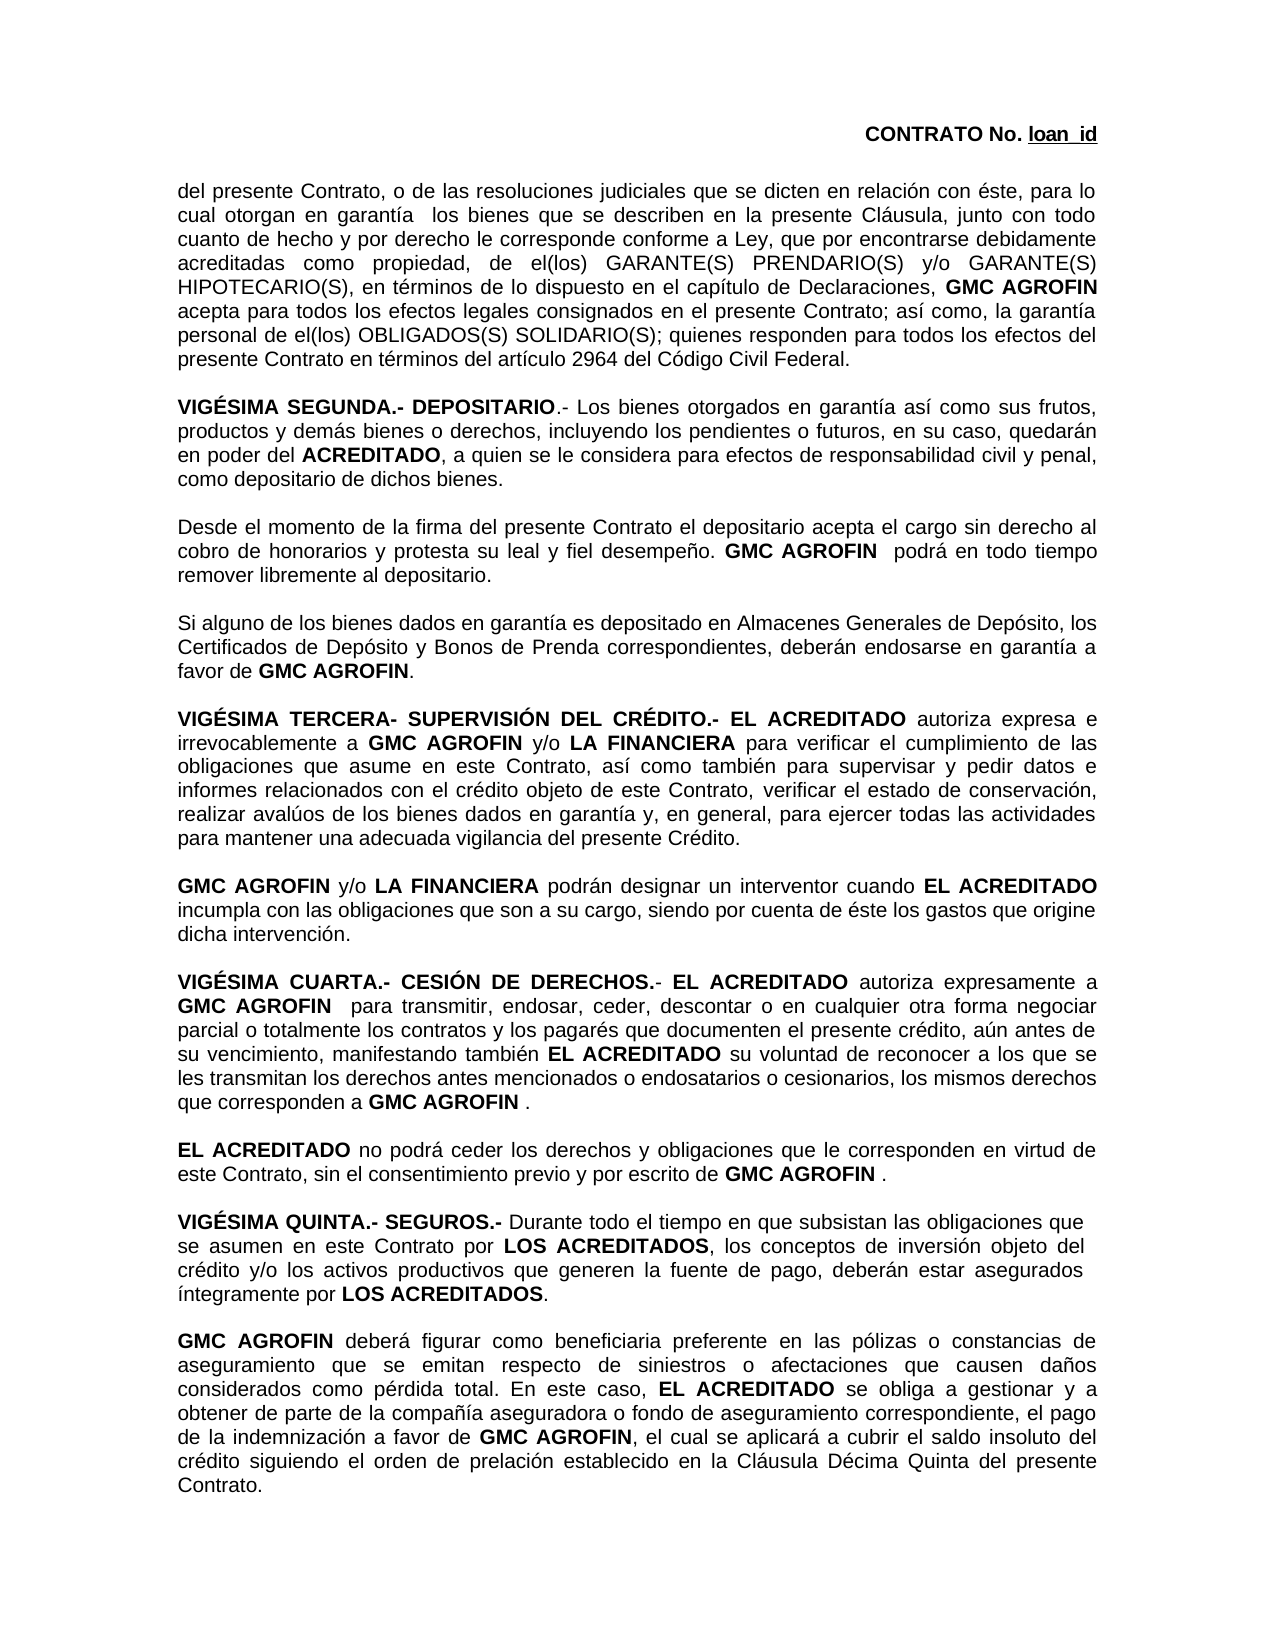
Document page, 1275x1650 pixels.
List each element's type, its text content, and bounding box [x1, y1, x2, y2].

text EL ACREDITADO no podrá ceder los derechos y obligaciones que le corresponden en virtud de este Contrato, sin el consentimiento previo y por escrito de GMC AGROFIN . [177, 1138, 1098, 1186]
text del presente Contrato, o de las resoluciones judiciales que se dicten en relación con éste, para lo cual otorgan en garantía los bienes que se describen en la presente Cláusula, junto con todo cuanto de hecho y por derecho le corresponde conforme a Ley, que por encontrarse debidamente acreditadas como propiedad, de el(los) GARANTE(S) PRENDARIO(S) y/o GARANTE(S) HIPOTECARIO(S), en términos de lo dispuesto en el capítulo de Declaraciones, GMC AGROFIN acepta para todos los efectos legales consignados en el presente Contrato; así como, la garantía personal de el(los) OBLIGADOS(S) SOLIDARIO(S); quienes responden para todos los efectos del presente Contrato en términos del artículo 2964 del Código Civil Federal. [177, 179, 1098, 371]
text VIGÉSIMA QUINTA.- SEGUROS.- Durante todo el tiempo en que subsistan las obligaciones que se asumen en este Contrato por LOS ACREDITADOS, los conceptos de inversión objeto del crédito y/o los activos productivos que generen la fuente de pago, deberán estar asegurados íntegramente por LOS ACREDITADOS. [177, 1209, 1085, 1305]
text Desde el momento de la firma del presente Contrato el depositario acepta el cargo sin derecho al cobro de honorarios y protesta su leal y fiel desempeño. GMC AGROFIN podrá en todo tiempo remover libremente al depositario. [177, 515, 1098, 587]
text GMC AGROFIN deberá figurar como beneficiaria preferente en las pólizas o constancias de aseguramiento que se emitan respecto de siniestros o afectaciones que causen daños considerados como pérdida total. En este caso, EL ACREDITADO se obliga a gestionar y a obtener de parte de la compañía aseguradora o fondo de aseguramiento correspondiente, el pago de la indemnización a favor de GMC AGROFIN, el cual se aplicará a cubrir el saldo insoluto del crédito siguiendo el orden de prelación establecido en la Cláusula Décima Quinta del presente Contrato. [177, 1329, 1098, 1497]
text Si alguno de los bienes dados en garantía es depositado en Almacenes Generales de Depósito, los Certificados de Depósito y Bonos de Prenda correspondientes, deberán endosarse en garantía a favor de GMC AGROFIN. [177, 611, 1098, 682]
text VIGÉSIMA TERCERA- SUPERVISIÓN DEL CRÉDITO.- EL ACREDITADO autoriza expresa e irrevocablemente a GMC AGROFIN y/o LA FINANCIERA para verificar el cumplimiento de las obligaciones que asume en este Contrato, así como también para supervisar y pedir datos e informes relacionados con el crédito objeto de este Contrato, verificar el estado de conservación, realizar avalúos de los bienes dados en garantía y, en general, para ejercer todas las actividades para mantener una adecuada vigilancia del presente Crédito. [177, 706, 1098, 850]
text VIGÉSIMA CUARTA.- CESIÓN DE DERECHOS.- EL ACREDITADO autoriza expresamente a GMC AGROFIN para transmitir, endosar, ceder, descontar o en cualquier otra forma negociar parcial o totalmente los contratos y los pagarés que documenten el presente crédito, aún antes de su vencimiento, manifestando también EL ACREDITADO su voluntad de reconocer a los que se les transmitan los derechos antes mencionados o endosatarios o cesionarios, los mismos derechos que corresponden a GMC AGROFIN . [177, 970, 1098, 1114]
text GMC AGROFIN y/o LA FINANCIERA podrán designar un interventor cuando EL ACREDITADO incumpla con las obligaciones que son a su cargo, siendo por cuenta de éste los gastos que origine dicha intervención. [177, 874, 1098, 946]
text VIGÉSIMA SEGUNDA.- DEPOSITARIO.- Los bienes otorgados en garantía así como sus frutos, productos y demás bienes o derechos, incluyendo los pendientes o futuros, en su caso, quedarán en poder del ACREDITADO, a quien se le considera para efectos de responsabilidad civil y penal, como depositario de dichos bienes. [177, 395, 1098, 491]
